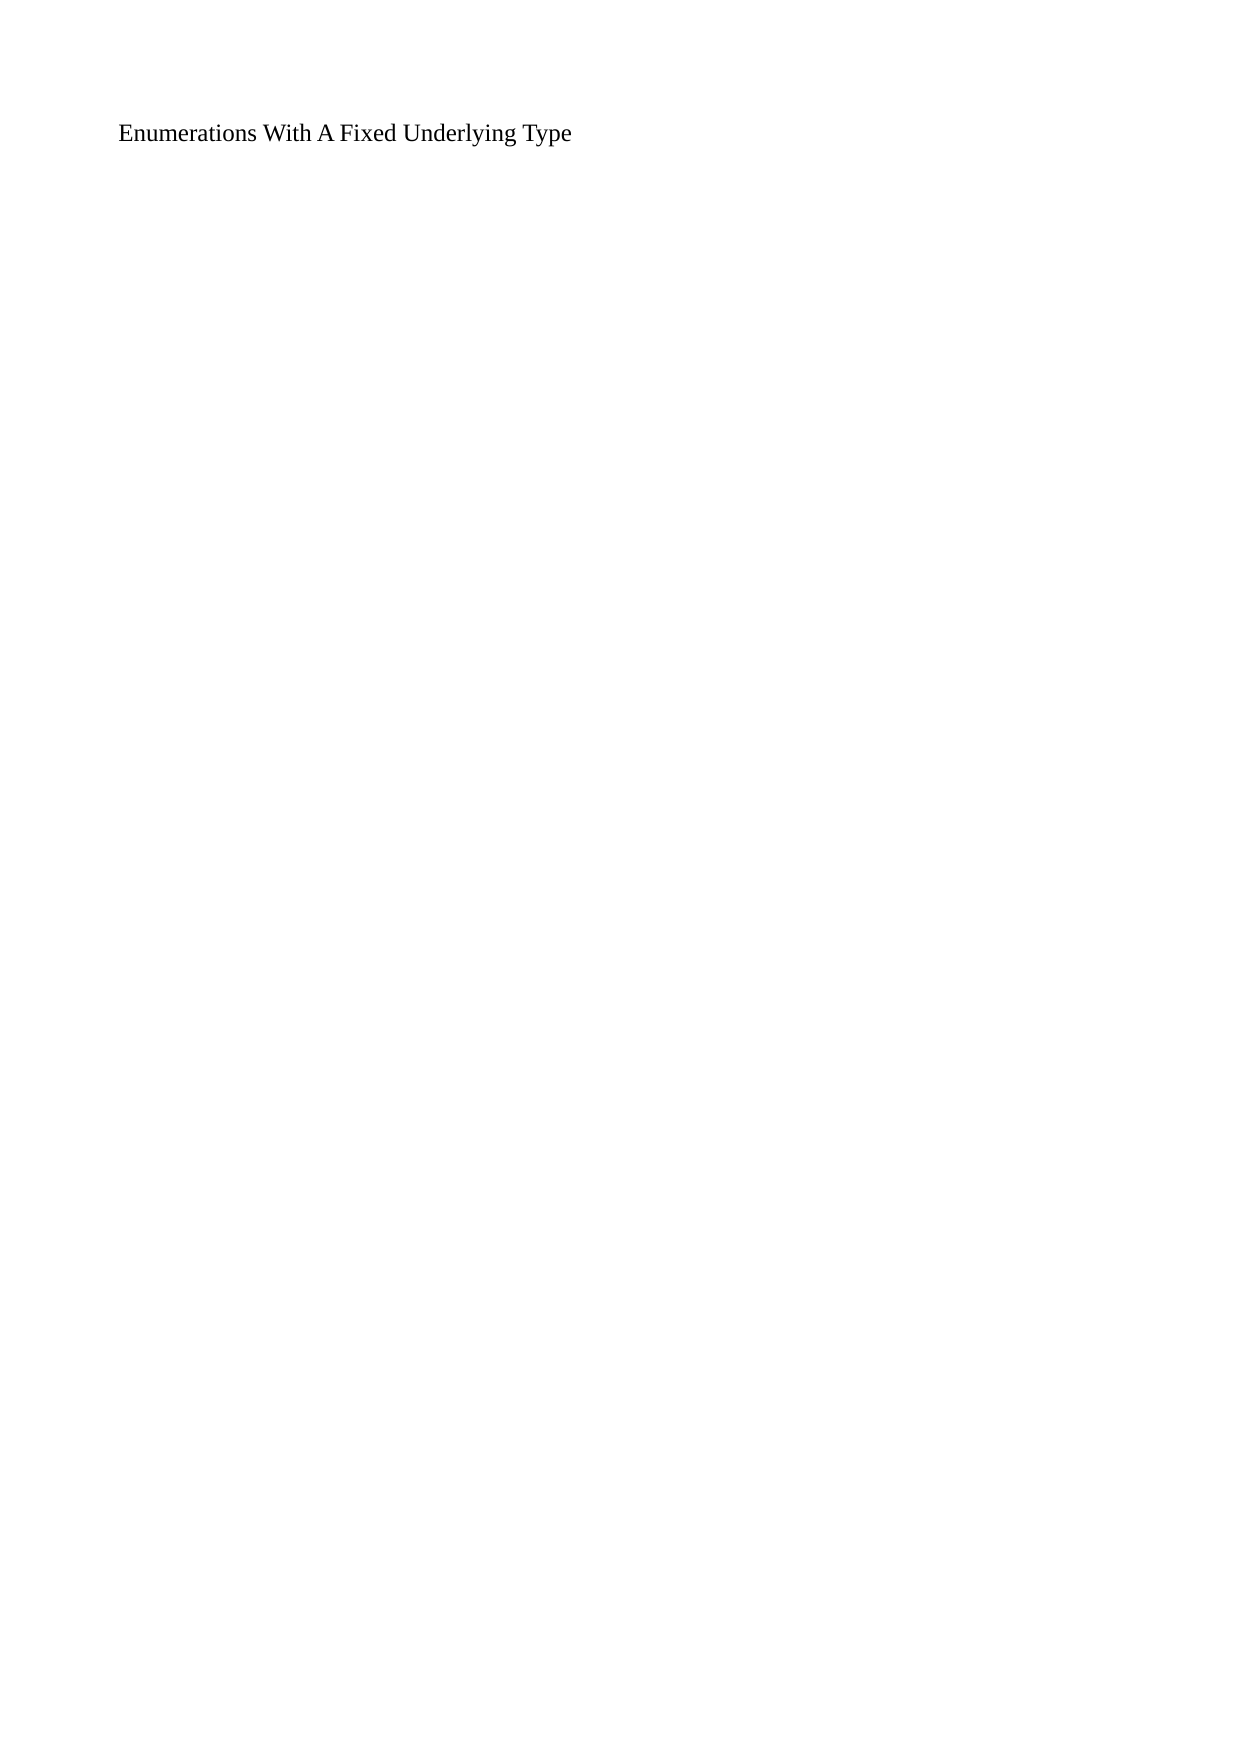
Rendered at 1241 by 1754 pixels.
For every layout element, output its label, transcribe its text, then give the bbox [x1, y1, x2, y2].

text Enumerations With A Fixed Underlying Type [118, 118, 1122, 147]
